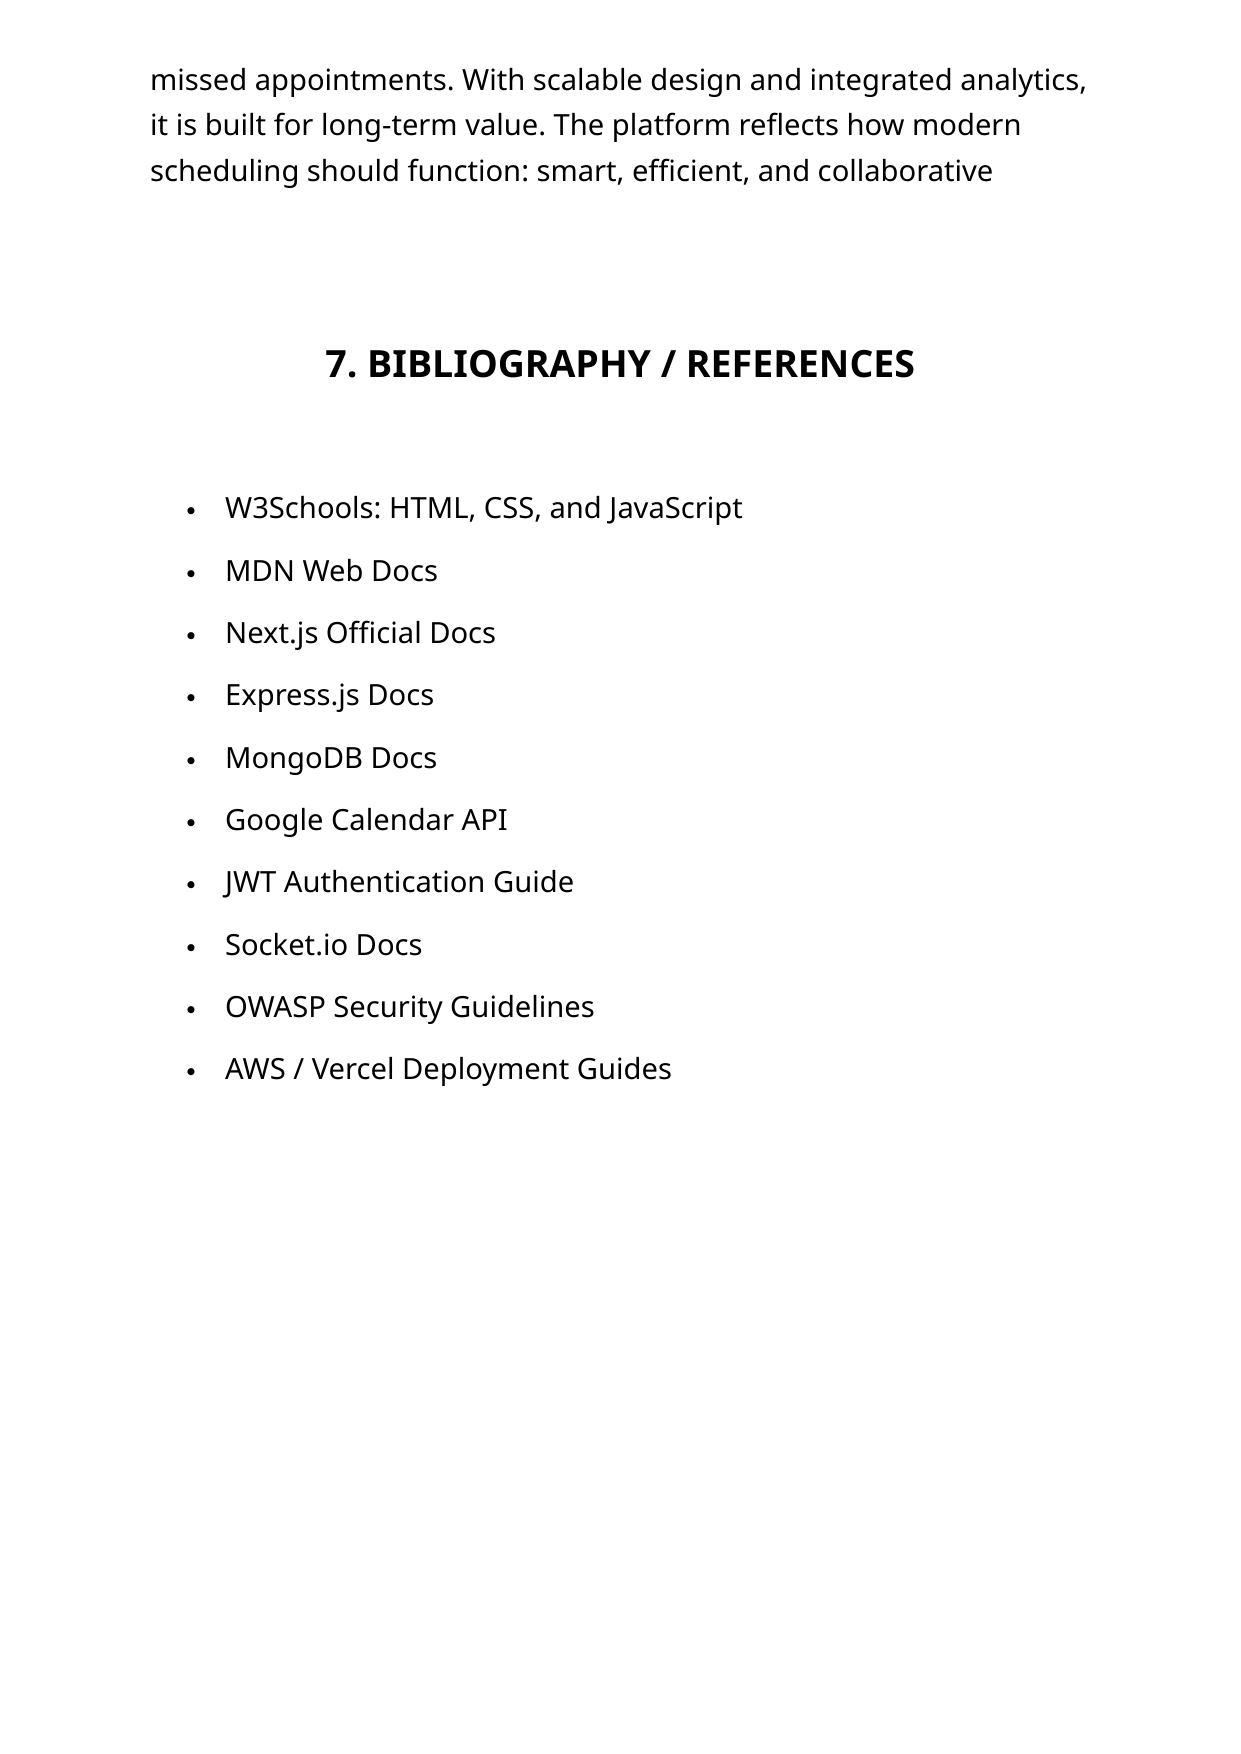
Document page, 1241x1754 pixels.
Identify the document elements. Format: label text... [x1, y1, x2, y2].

list JWT Authentication Guide [187, 862, 1090, 901]
list Google Calendar API [187, 799, 1090, 839]
list MongoDB Docs [187, 737, 1090, 777]
text missed appointments. With scalable design and integrated analytics, it is built for long-term value. The platform reflects how modern scheduling should function: smart, efficient, and collaborative [150, 59, 1090, 190]
list Next.js Official Docs [187, 612, 1090, 652]
list W3Schools: HTML, CSS, and JavaScript [187, 488, 1090, 527]
list Express.js Docs [187, 675, 1090, 714]
list OWASP Security Guidelines [187, 986, 1090, 1026]
list MDN Web Docs [187, 550, 1090, 590]
text 7. BIBLIOGRAPHY / REFERENCES [150, 337, 1090, 388]
list Socket.io Docs [187, 924, 1090, 963]
list AWS / Vercel Deployment Guides [187, 1048, 1090, 1088]
